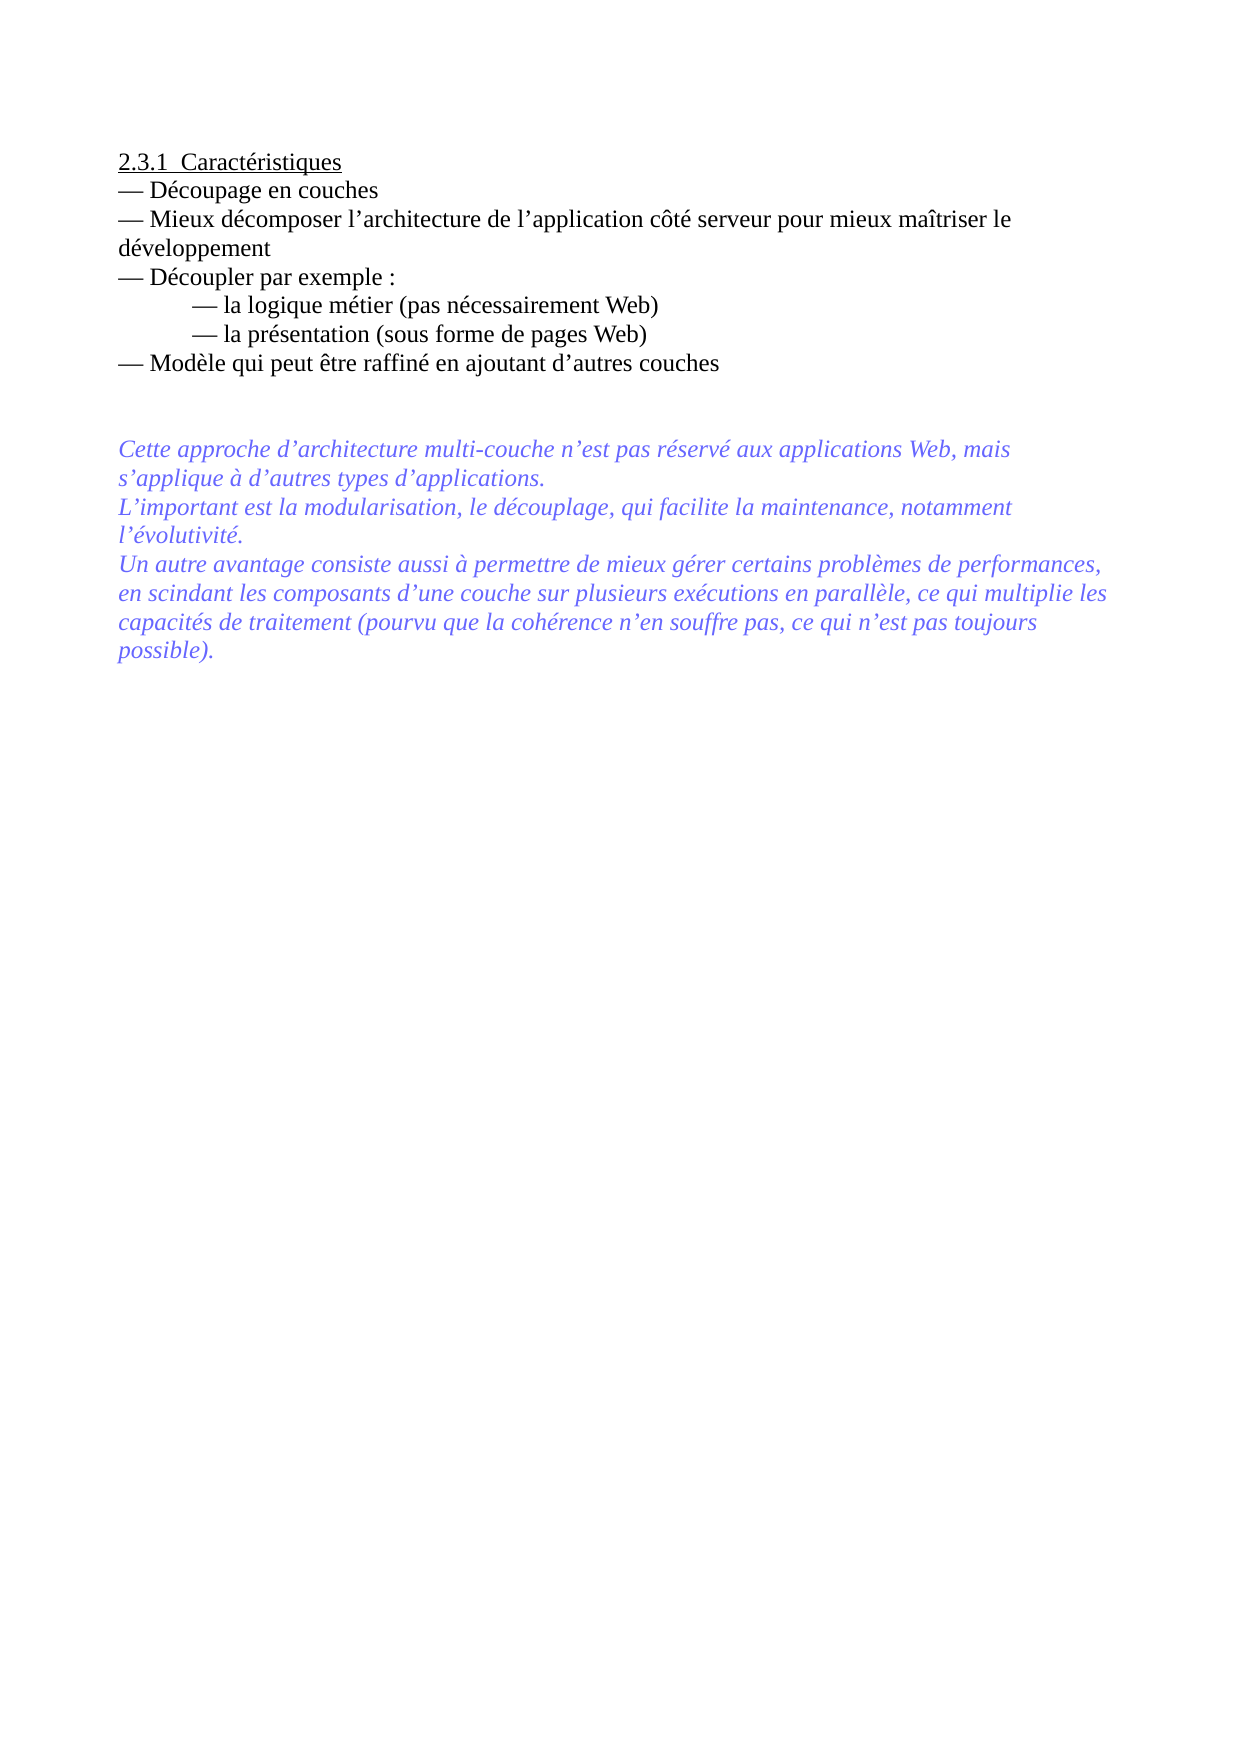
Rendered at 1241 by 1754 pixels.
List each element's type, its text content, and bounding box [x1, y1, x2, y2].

text — Découpage en couches [118, 176, 1122, 204]
text — la présentation (sous forme de pages Web) [118, 319, 1122, 348]
text Un autre avantage consiste aussi à permettre de mieux gérer certains problèmes de performances, en scindant les composants d’une couche sur plusieurs exécutions en parallèle, ce qui multiplie les capacités de traitement (pourvu que la cohérence n’en souffre pas, ce qui n’est pas toujours possible). [118, 549, 1122, 664]
text — Découpler par exemple : [118, 262, 1122, 291]
text — la logique métier (pas nécessairement Web) [118, 291, 1122, 319]
text L’important est la modularisation, le découplage, qui facilite la maintenance, notamment l’évolutivité. [118, 492, 1122, 549]
text — Mieux décomposer l’architecture de l’application côté serveur pour mieux maîtriser le développement [118, 204, 1122, 262]
text 2.3.1 Caractéristiques [118, 147, 1122, 176]
text Cette approche d’architecture multi-couche n’est pas réservé aux applications Web, mais s’applique à d’autres types d’applications. [118, 434, 1122, 492]
text — Modèle qui peut être raffiné en ajoutant d’autres couches [118, 348, 1122, 377]
